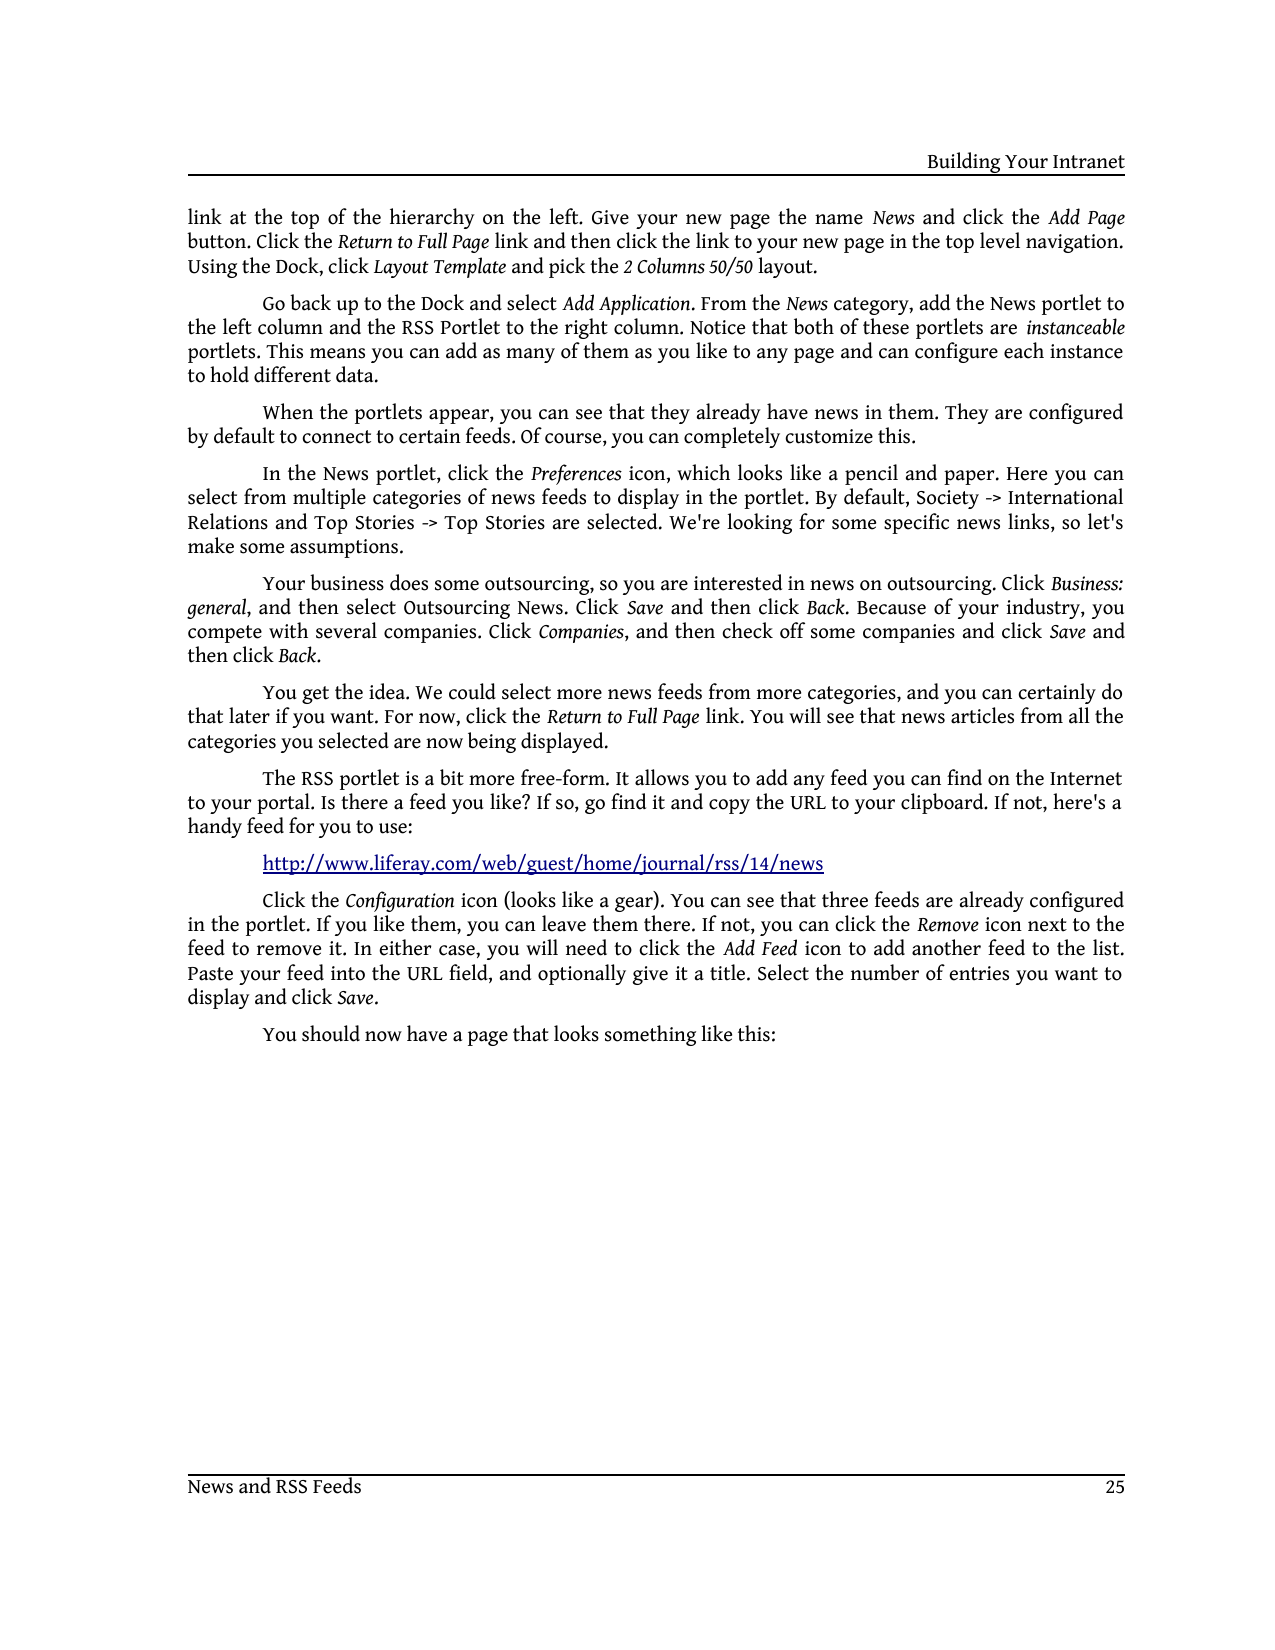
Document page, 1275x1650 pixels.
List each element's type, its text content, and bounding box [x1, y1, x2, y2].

text You get the idea. We could select more news feeds from more categories, and you can certainly do that later if you want. For now, click the Return to Full Page link. You will see that news articles from all the categories you selected are now being displayed. [187, 681, 1125, 754]
text Click the Configuration icon (looks like a gear). You can see that three feeds are already configured in the portlet. If you like them, you can leave them there. If not, you can click the Remove icon next to the feed to remove it. In either case, you will need to click the Add Feed icon to add another feed to the list. Paste your feed into the URL field, and optionally give it a title. Select the number of entries you want to display and click Save. [187, 889, 1125, 1010]
text Your business does some outsourcing, so you are interested in news on outsourcing. Click Business: general, and then select Outsourcing News. Click Save and then click Back. Because of your industry, you compete with several companies. Click Companies, and then check off some companies and click Save and then click Back. [187, 572, 1125, 669]
text Go back up to the Dock and select Add Application. From the News category, add the News portlet to the left column and the RSS Portlet to the right column. Notice that both of these portlets are instanceable portlets. This means you can add as many of them as you like to any page and can configure each instance to hold different data. [187, 292, 1125, 389]
text http://www.liferay.com/web/guest/home/journal/rss/14/news [187, 852, 1125, 876]
text When the portlets appear, you can see that they already have news in them. They are configured by default to connect to certain feeds. Of course, you can completely customize this. [187, 401, 1125, 450]
text The RSS portlet is a bit more free-form. It allows you to add any feed you can find on the Internet to your portal. Is there a feed you like? If so, go find it and copy the URL to your clipboard. If not, here's a handy feed for you to use: [187, 767, 1125, 839]
text In the News portlet, click the Preferences icon, which looks like a pencil and paper. Here you can select from multiple categories of news feeds to display in the portlet. By default, Society -> International Relations and Top Stories -> Top Stories are selected. We're looking for some specific news links, so let's make some assumptions. [187, 462, 1125, 559]
text You should now have a page that looks something like this: [187, 1023, 1125, 1047]
text link at the top of the hierarchy on the left. Give your new page the name News and click the Add Page button. Click the Return to Full Page link and then click the link to your new page in the top level navigation. Using the Dock, click Layout Template and pick the 2 Columns 50/50 layout. [187, 206, 1125, 279]
